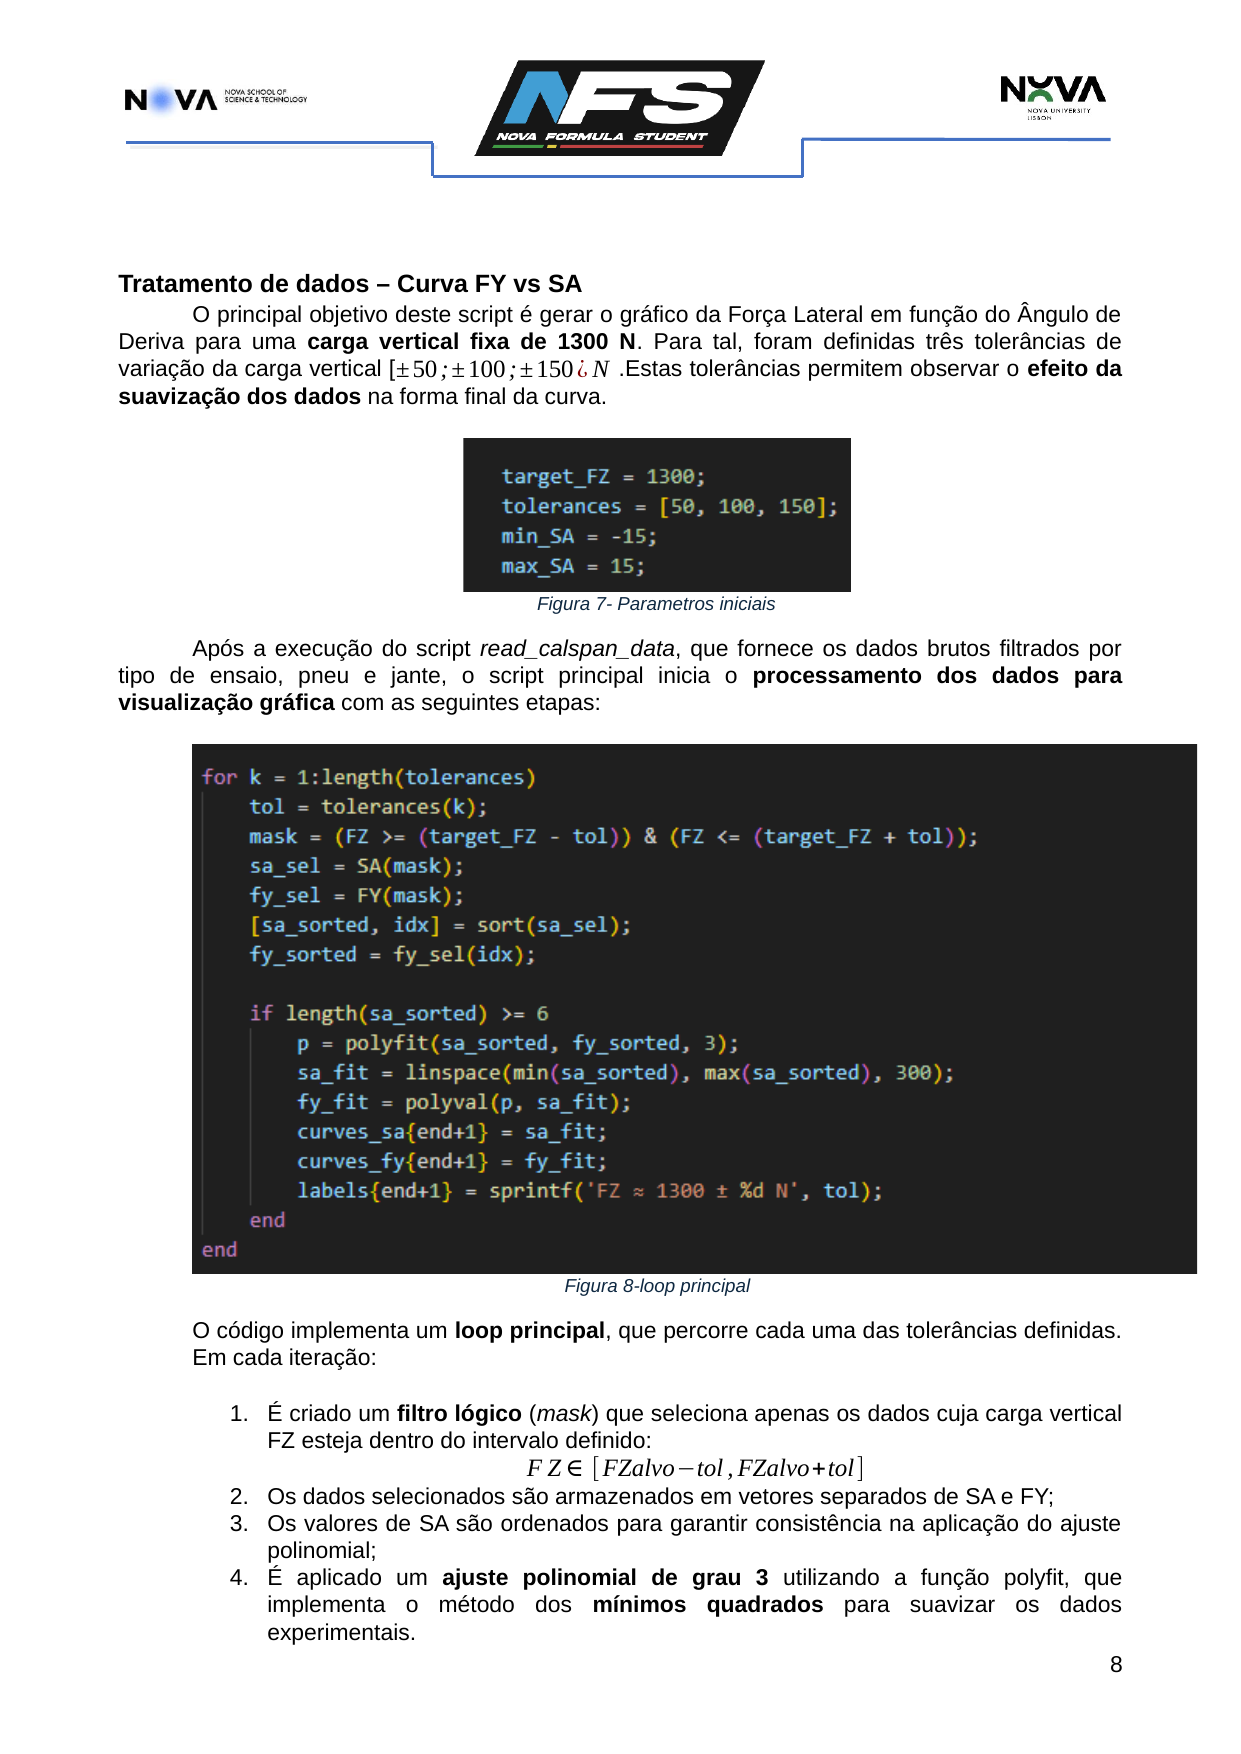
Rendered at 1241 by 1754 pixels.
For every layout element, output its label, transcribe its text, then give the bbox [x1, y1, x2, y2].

subtitle Tratamento de dados – Curva FY vs SA [118, 269, 1123, 298]
text O principal objetivo deste script é gerar o gráfico da Força Lateral em função do Ângulo de Deriva para uma carga vertical fixa de 1300 N. Para tal, foram definidas três tolerâncias de variação da carga vertical [ .Estas tolerâncias permitem observar o efeito da suavização dos dados na forma final da curva. [118, 301, 1122, 409]
text O código implementa um loop principal, que percorre cada uma das tolerâncias definidas. Em cada iteração: [192, 1317, 1122, 1371]
picture [463, 438, 851, 592]
picture [126, 151, 431, 164]
list É criado um filtro lógico (mask) que seleciona apenas os dados cuja carga vertical FZ esteja dentro do intervalo definido: [229, 1399, 1122, 1453]
text Figura 8-loop principal [118, 1275, 1122, 1296]
picture [130, 145, 431, 149]
picture [434, 60, 801, 164]
picture [125, 79, 307, 120]
text Após a execução do script read_calspan_data, que fornece os dados brutos filtrados por tipo de ensaio, pneu e jante, o script principal inicia o processamento dos dados para visualização gráfica com as seguintes etapas: [118, 635, 1122, 716]
text Figura 7- Parametros iniciais [118, 593, 1122, 614]
picture [192, 744, 1198, 1274]
picture [1001, 76, 1106, 120]
picture [804, 151, 1113, 164]
list Os dados selecionados são armazenados em vetores separados de SA e FY; [229, 1483, 1122, 1509]
list Os valores de SA são ordenados para garantir consistência na aplicação do ajuste polinomial; [229, 1510, 1122, 1564]
list É aplicado um ajuste polinomial de grau 3 utilizando a função polyfit, que implementa o método dos mínimos quadrados para suavizar os dados experimentais. [229, 1564, 1122, 1645]
